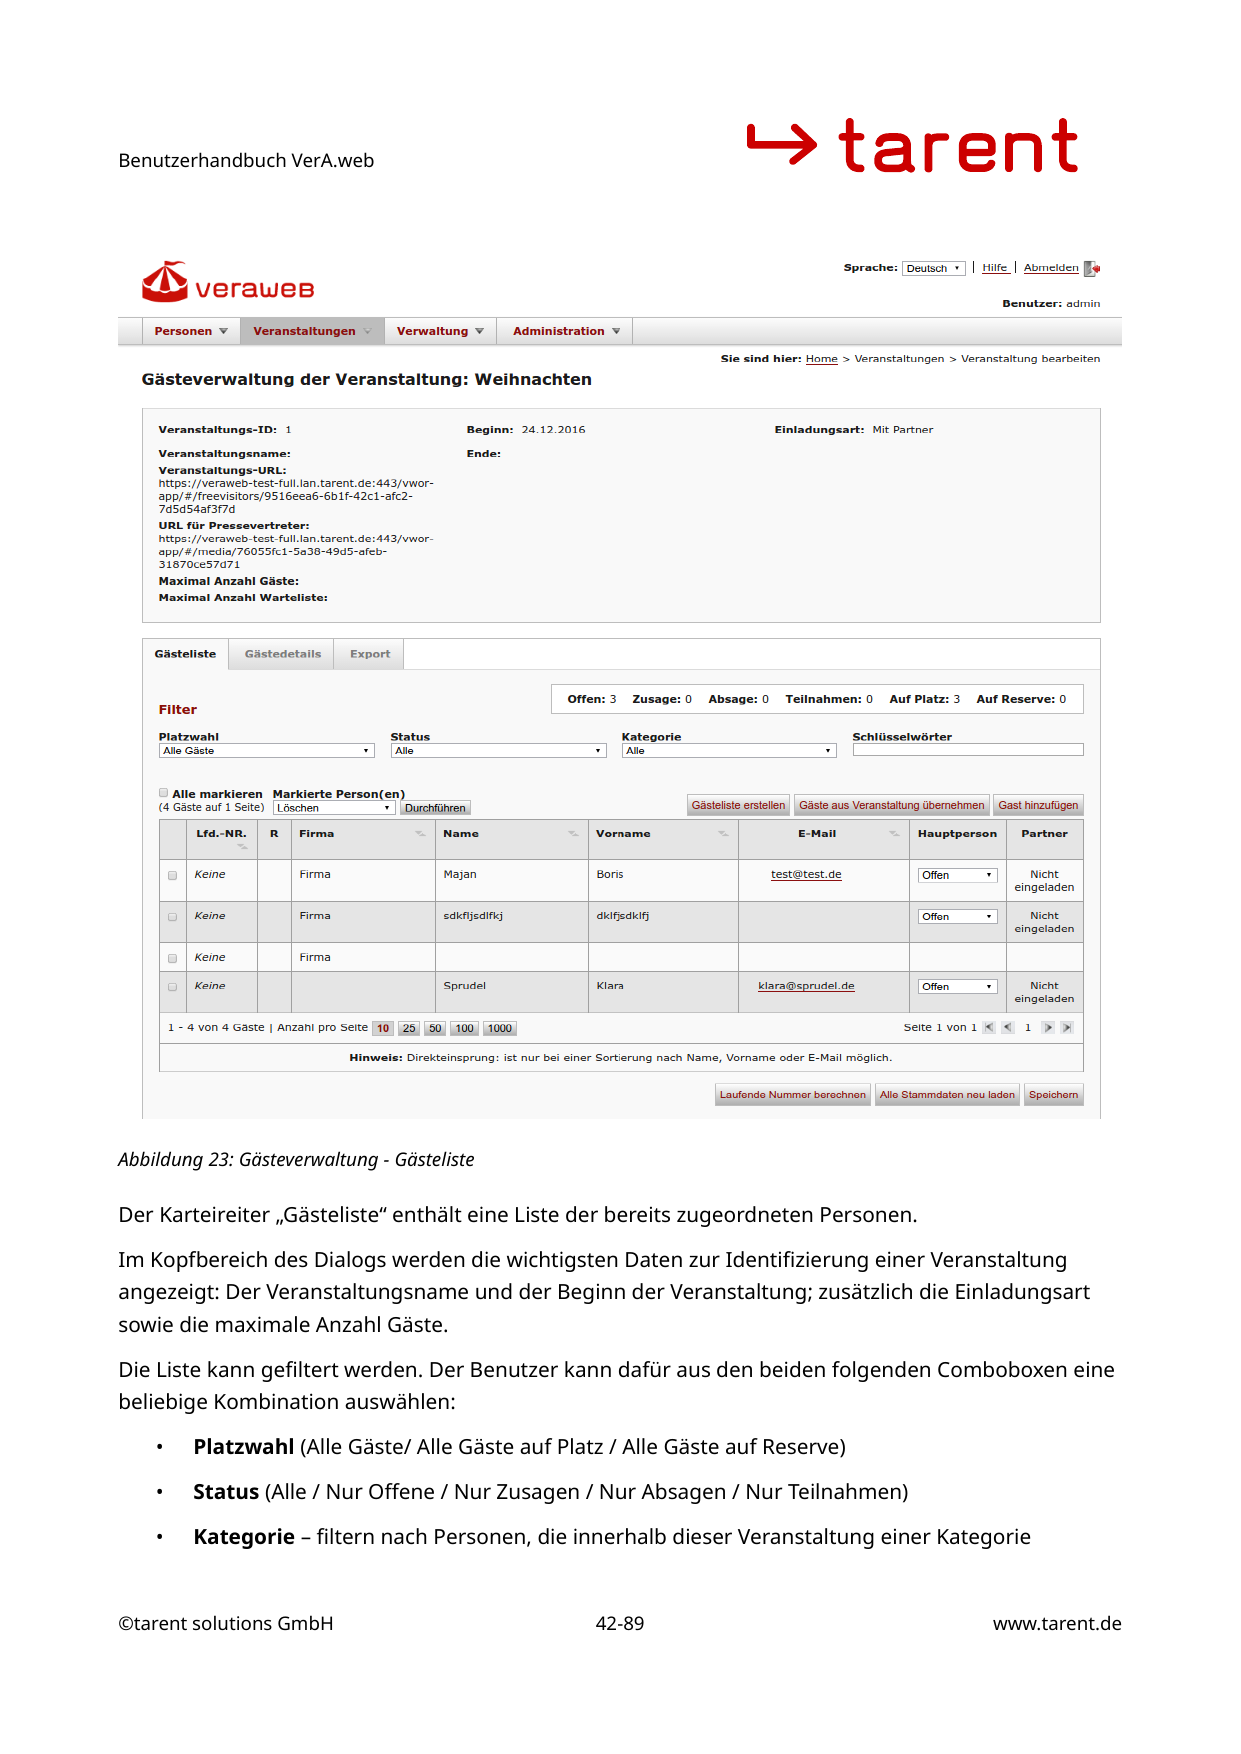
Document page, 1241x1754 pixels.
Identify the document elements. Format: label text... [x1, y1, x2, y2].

text Abbildung 23: Gästeverwaltung - Gästeliste [118, 1119, 1122, 1172]
list Kategorie – filtern nach Personen, die innerhalb dieser Veranstaltung einer Kategorie [156, 1522, 1122, 1551]
text Im Kopfbereich des Dialogs werden die wichtigsten Daten zur Identifizierung einer Veranstaltung angezeigt: Der Veranstaltungsname und der Beginn der Veranstaltung; zusätzlich die Einladungsart sowie die maximale Anzahl Gäste. [118, 1245, 1122, 1338]
text Die Liste kann gefiltert werden. Der Benutzer kann dafür aus den beiden folgenden Comboboxen eine beliebige Kombination auswählen: [118, 1355, 1122, 1416]
list Status (Alle / Nur Offene / Nur Zusagen / Nur Absagen / Nur Teilnahmen) [156, 1477, 1122, 1506]
picture [118, 255, 1122, 1119]
text [118, 232, 1122, 255]
text Der Karteireiter „Gästeliste“ enthält eine Liste der bereits zugeordneten Personen. [118, 1172, 1122, 1228]
list Platzwahl (Alle Gäste/ Alle Gäste auf Platz / Alle Gäste auf Reserve) [156, 1432, 1122, 1461]
